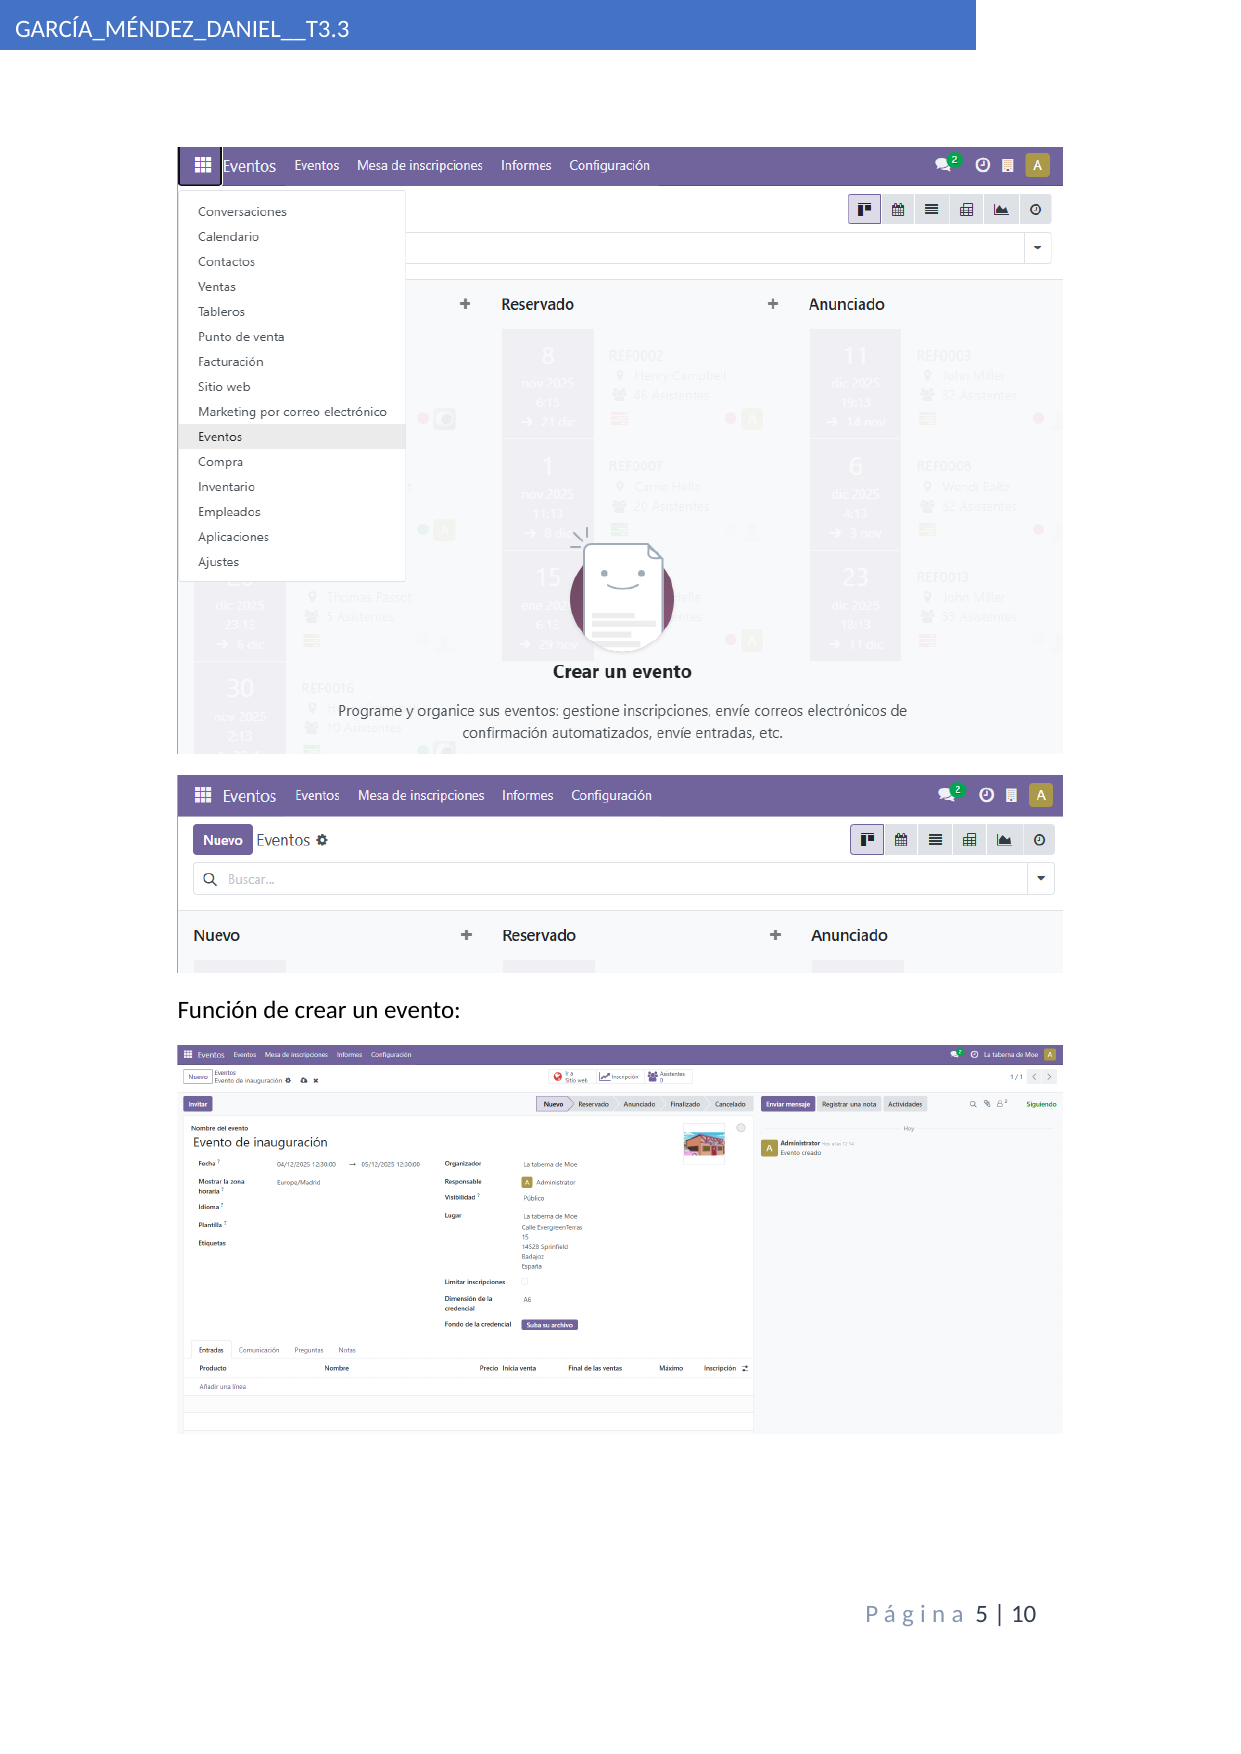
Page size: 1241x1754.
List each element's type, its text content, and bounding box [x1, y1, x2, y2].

text Función de crear un evento: [177, 994, 1063, 1025]
